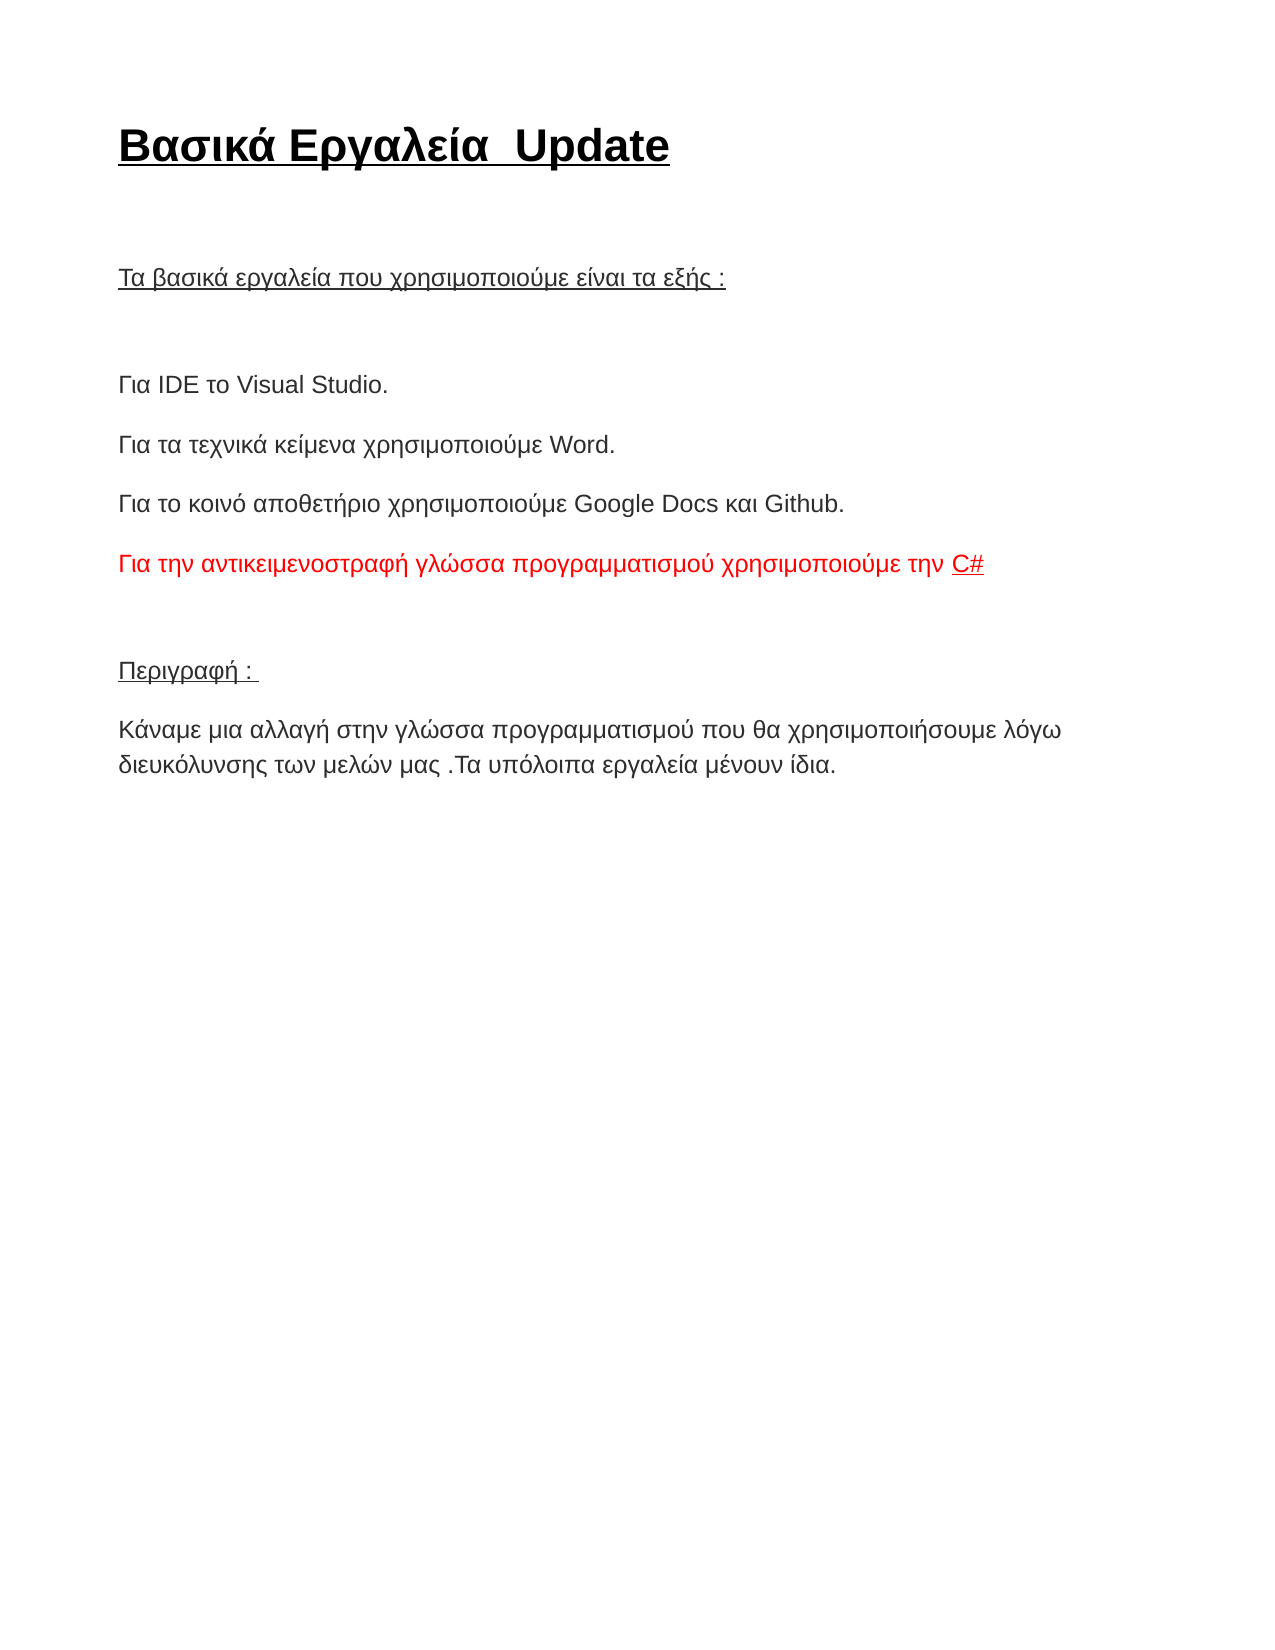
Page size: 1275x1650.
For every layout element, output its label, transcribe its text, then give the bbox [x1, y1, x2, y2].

text Τα βασικά εργαλεία που χρησιμοποιούμε είναι τα εξής : [118, 263, 1157, 292]
text Περιγραφή : [118, 656, 1157, 685]
text Κάναμε μια αλλαγή στην γλώσσα προγραμματισμού που θα χρησιμοποιήσουμε λόγω διευκόλυνσης των μελών μας .Τα υπόλοιπα εργαλεία μένουν ίδια. [118, 716, 1157, 779]
text Για το κοινό αποθετήριο χρησιμοποιούμε Google Docs και Github. [118, 489, 1157, 518]
text Για την αντικειμενοστραφή γλώσσα προγραμματισμού χρησιμοποιούμε την C# [118, 549, 1157, 578]
text Βασικά Εργαλεία Update [118, 118, 1157, 171]
text Για τα τεχνικά κείμενα χρησιμοποιούμε Word. [118, 430, 1157, 459]
text Για IDE το Visual Studio. [118, 371, 1157, 399]
